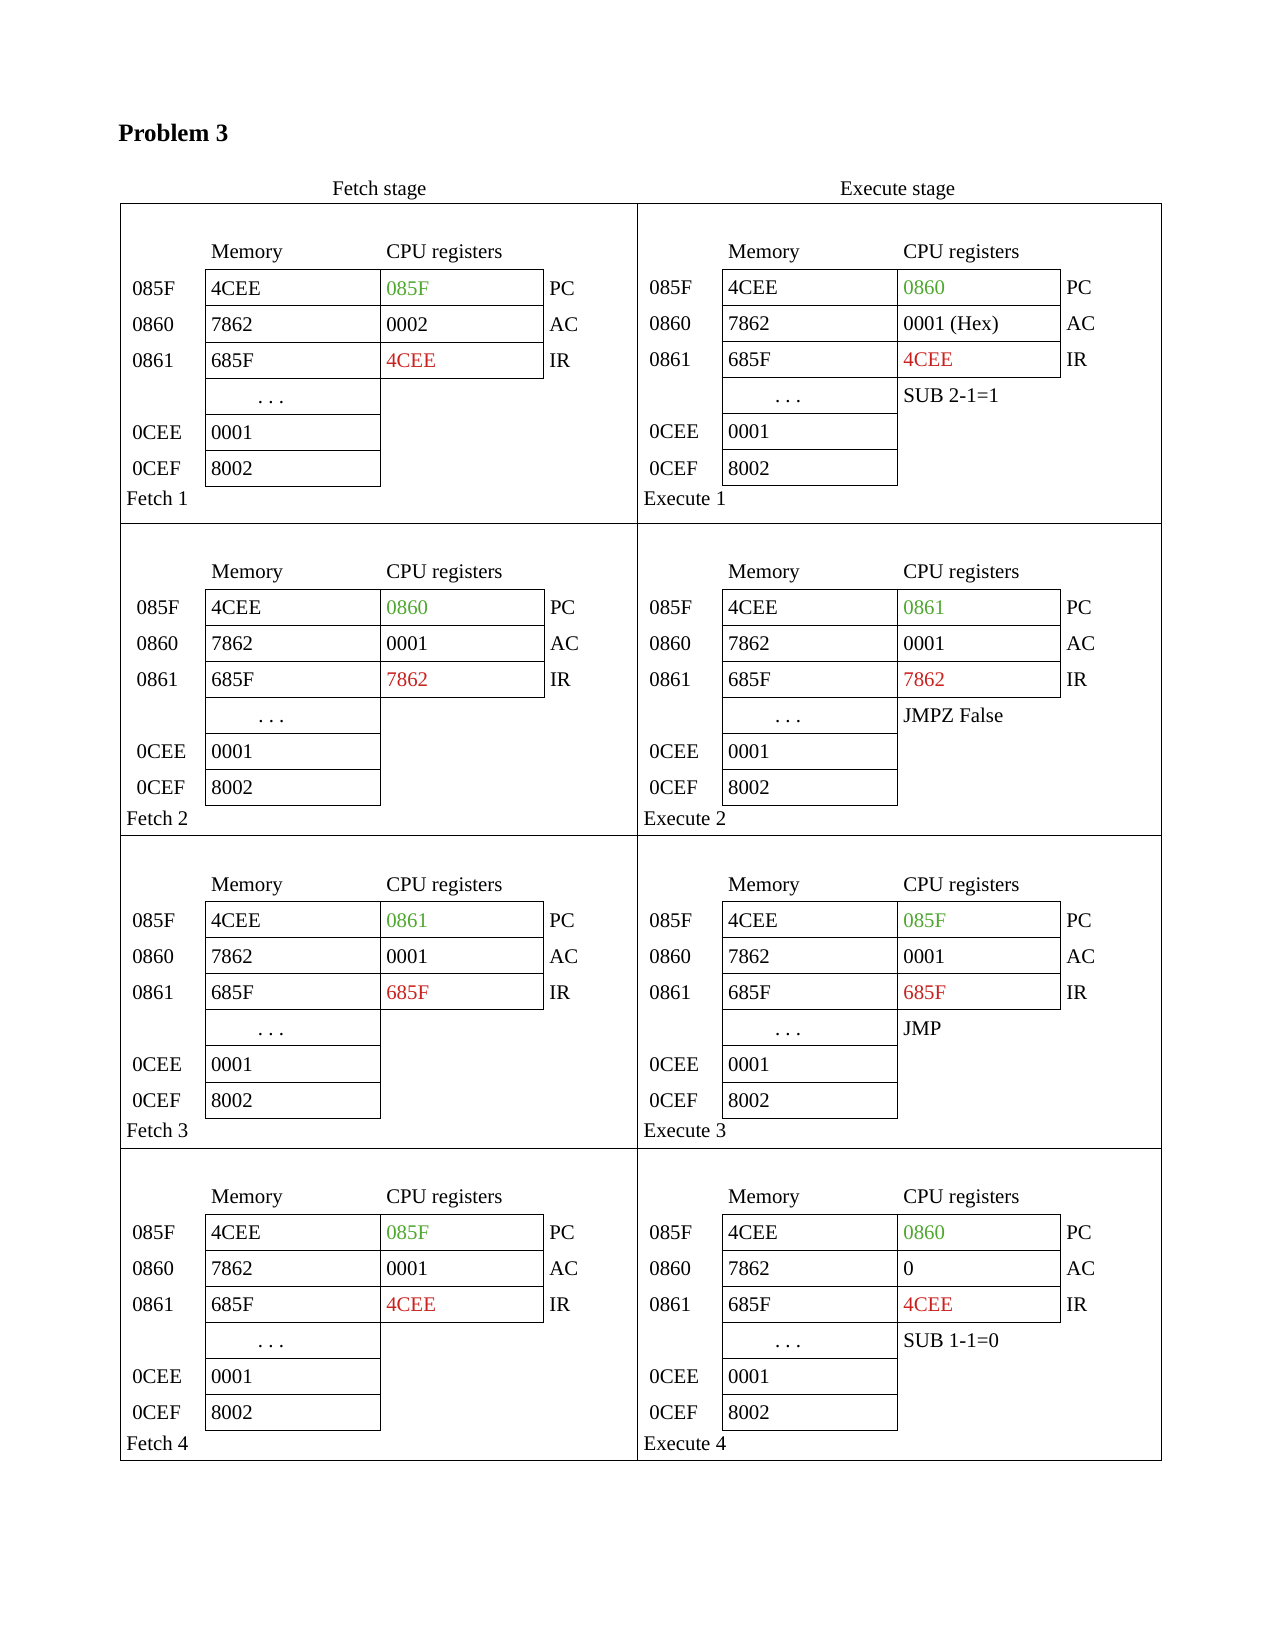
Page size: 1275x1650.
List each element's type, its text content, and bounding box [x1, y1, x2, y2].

table_cell 085F [643, 901, 722, 937]
table_cell 0001 [898, 626, 1060, 661]
table_cell PC [545, 589, 634, 625]
table_cell 0001 [723, 734, 897, 769]
table_cell 685F [206, 974, 380, 1009]
table_cell 0860 [898, 1215, 1060, 1250]
table_header [643, 866, 722, 901]
table_cell 0860 [126, 1250, 205, 1286]
table_cell 085F [126, 269, 205, 305]
table_cell 085F [898, 902, 1060, 937]
table_cell 4CEE [898, 1287, 1060, 1322]
table_cell 685F [723, 974, 897, 1009]
table_cell [1060, 769, 1151, 805]
table_header [544, 553, 634, 589]
table_cell 0001 [381, 626, 544, 661]
table_cell 0CEE [126, 414, 205, 449]
table_cell [1060, 733, 1151, 769]
table_cell 0001 [206, 1046, 380, 1081]
table_cell [381, 379, 543, 413]
table_header [1060, 1178, 1151, 1214]
table_cell 0861 [126, 1286, 205, 1322]
table_cell 4CEE [206, 1215, 380, 1250]
table_cell 8002 [723, 770, 897, 805]
table_cell 0861 [643, 1286, 722, 1322]
table_cell 685F [206, 343, 380, 377]
table_cell [543, 1322, 634, 1358]
table_cell 085F [126, 1214, 205, 1250]
table_cell SUB 2-1=1 [898, 378, 1060, 413]
table_cell [543, 1009, 634, 1045]
table_cell [1060, 377, 1151, 413]
table_cell 0860 [643, 1250, 722, 1286]
table_cell . . . [723, 1323, 897, 1358]
table_cell AC [1061, 937, 1151, 973]
table_cell 0001 [206, 734, 380, 769]
table_cell 0860 [126, 305, 205, 341]
table_cell 085F [126, 901, 205, 937]
table_cell [898, 733, 1060, 769]
table_cell PC [544, 901, 634, 937]
table_header [1060, 553, 1151, 589]
table_cell PC [1061, 269, 1151, 305]
table_cell [126, 1322, 205, 1358]
table_cell 4CEE [206, 590, 380, 625]
table_header Memory [205, 1178, 380, 1214]
table_cell AC [545, 625, 634, 661]
table_cell [381, 1010, 543, 1045]
table_cell 0861 [381, 902, 543, 937]
table_cell Execute 3 [638, 836, 1161, 1148]
table_cell 0861 [898, 590, 1060, 625]
table_cell [643, 1322, 722, 1358]
table_cell 0001 [723, 1046, 897, 1081]
table_header CPU registers [380, 866, 543, 901]
table_cell 0CEE [643, 733, 722, 769]
table_cell . . . [206, 379, 380, 413]
table_cell 8002 [723, 1395, 897, 1430]
table_cell 0861 [126, 341, 205, 377]
table_cell 8002 [206, 1395, 380, 1430]
table_header CPU registers [897, 866, 1060, 901]
table_cell Execute 4 [638, 1149, 1161, 1460]
table_cell 8002 [206, 1083, 380, 1117]
table_header [543, 234, 634, 269]
table_cell [1060, 1009, 1151, 1045]
table_cell SUB 1-1=0 [898, 1323, 1060, 1358]
table_cell [643, 377, 722, 413]
table_cell [381, 1358, 543, 1394]
table_header CPU registers [897, 1178, 1060, 1214]
table_cell 4CEE [723, 1215, 897, 1250]
table_cell 0002 [381, 306, 543, 341]
table_cell 0861 [643, 661, 722, 697]
table_cell Fetch 4 [121, 1149, 637, 1460]
table_header [1157, 176, 1161, 203]
table_cell IR [544, 1286, 634, 1322]
table_cell [544, 769, 634, 805]
table_cell [126, 378, 205, 413]
table_cell 0CEF [131, 769, 205, 805]
table_cell 4CEE [206, 902, 380, 937]
table_cell 0CEE [131, 733, 205, 769]
table_cell 4CEE [206, 270, 380, 305]
table_cell Execute 2 [638, 524, 1161, 835]
table_cell 0001 [898, 938, 1060, 973]
table_cell [543, 378, 634, 413]
table_cell 085F [643, 589, 722, 625]
table_cell 0CEF [126, 450, 205, 486]
table_cell [898, 1081, 1060, 1117]
table_cell 8002 [723, 450, 897, 485]
table_cell . . . [206, 698, 380, 733]
table_cell 8002 [206, 451, 380, 486]
table_cell PC [1061, 901, 1151, 937]
table_cell [898, 413, 1060, 449]
table_cell 0860 [898, 270, 1060, 305]
table_cell IR [1061, 341, 1151, 377]
table_cell 0001 [723, 414, 897, 449]
table_cell 4CEE [723, 590, 897, 625]
table_cell [1060, 413, 1151, 449]
table_cell [381, 1045, 543, 1081]
table_header Fetch stage [121, 176, 638, 203]
table_cell 8002 [206, 770, 380, 805]
table_cell JMP [898, 1010, 1060, 1045]
table_cell [381, 769, 544, 805]
table_cell 0001 [381, 938, 543, 973]
table_cell 0861 [643, 973, 722, 1009]
table_cell Execute 1 [638, 204, 1161, 523]
table_cell 7862 [206, 938, 380, 973]
table_cell 4CEE [723, 270, 897, 305]
table_cell PC [1061, 589, 1151, 625]
table_cell 0860 [643, 937, 722, 973]
table_cell [643, 697, 722, 733]
table_cell 0CEF [643, 769, 722, 805]
text Problem 3 [118, 118, 1157, 147]
table_cell 7862 [723, 938, 897, 973]
table_cell [543, 414, 634, 449]
table_cell 0CEE [643, 1358, 722, 1394]
table_header [643, 553, 722, 589]
table_cell 0001 [206, 415, 380, 449]
table_cell [898, 769, 1060, 805]
table_cell [381, 733, 544, 769]
table_cell 7862 [206, 626, 380, 661]
table_cell IR [545, 661, 634, 697]
table_header Execute stage [638, 176, 1157, 203]
table_header Memory [205, 553, 380, 589]
table_cell 0861 [643, 341, 722, 377]
table_cell [1060, 1358, 1151, 1394]
table_cell 0CEF [126, 1081, 205, 1117]
table_cell 0861 [126, 973, 205, 1009]
table_cell [898, 1394, 1060, 1430]
table_cell 0860 [381, 590, 544, 625]
table_header Memory [722, 1178, 897, 1214]
table_cell IR [1061, 973, 1151, 1009]
table_cell . . . [723, 1010, 897, 1045]
table_cell 7862 [723, 1251, 897, 1286]
table_cell 0861 [131, 661, 205, 697]
table_cell [1060, 1081, 1151, 1117]
table_cell IR [1061, 1286, 1151, 1322]
table_cell 0860 [643, 305, 722, 341]
table_cell 0CEE [643, 413, 722, 449]
table_cell . . . [723, 378, 897, 413]
table_header [126, 234, 205, 269]
table_header CPU registers [897, 553, 1060, 589]
table_cell 085F [643, 269, 722, 305]
table_cell 7862 [723, 306, 897, 341]
table_cell 0CEE [643, 1045, 722, 1081]
table_cell [381, 414, 543, 449]
table_cell AC [544, 937, 634, 973]
table_cell 0CEF [126, 1394, 205, 1430]
table_cell 0CEF [643, 1394, 722, 1430]
table_header CPU registers [380, 553, 544, 589]
table_header [643, 1178, 722, 1214]
table_cell 0001 [206, 1359, 380, 1394]
table_cell [898, 449, 1060, 485]
table_header Memory [722, 553, 897, 589]
table_cell Fetch 1 [121, 204, 637, 523]
table_cell . . . [206, 1323, 380, 1358]
table_cell 0CEF [643, 449, 722, 485]
table_header [543, 866, 634, 901]
table_cell 4CEE [381, 343, 543, 377]
table_cell AC [544, 305, 634, 341]
table_cell 685F [723, 662, 897, 697]
table_header Memory [722, 866, 897, 901]
table_cell [543, 1081, 634, 1117]
table_cell 7862 [898, 662, 1060, 697]
table_cell 0001 [381, 1251, 543, 1286]
table_cell 0 [898, 1251, 1060, 1286]
table_header Memory [205, 234, 380, 269]
table_cell AC [1061, 305, 1151, 341]
table_cell 685F [898, 974, 1060, 1009]
table_cell [543, 1394, 634, 1430]
table_cell [1060, 1045, 1151, 1081]
table_header CPU registers [897, 234, 1060, 269]
table_header [543, 1178, 634, 1214]
table_cell . . . [723, 698, 897, 733]
table_cell . . . [206, 1010, 380, 1045]
table_cell IR [544, 973, 634, 1009]
table_cell 8002 [723, 1083, 897, 1117]
table_cell 0001 (Hex) [898, 306, 1060, 341]
table_header [126, 1178, 205, 1214]
table_cell [543, 450, 634, 486]
table_cell 685F [723, 1287, 897, 1322]
table_cell 0860 [126, 937, 205, 973]
table_cell 0CEE [126, 1045, 205, 1081]
table_cell 685F [206, 1287, 380, 1322]
table_cell 685F [206, 662, 380, 697]
table_header [1060, 234, 1151, 269]
table_cell [381, 1323, 543, 1358]
table_cell 085F [381, 270, 543, 305]
table_cell 085F [381, 1215, 543, 1250]
table_cell IR [544, 341, 634, 377]
table_cell [543, 1358, 634, 1394]
table_cell AC [1061, 625, 1151, 661]
table_header [126, 866, 205, 901]
table_cell AC [1061, 1250, 1151, 1286]
table_header CPU registers [380, 1178, 543, 1214]
table_cell 7862 [206, 306, 380, 341]
table_cell [1060, 449, 1151, 485]
table_header [131, 553, 205, 589]
table_header [1060, 866, 1151, 901]
table_cell 685F [723, 342, 897, 377]
table_cell JMPZ False [898, 698, 1060, 733]
table_cell 0860 [643, 625, 722, 661]
table_header [643, 234, 722, 269]
table_cell 685F [381, 974, 543, 1009]
table_cell IR [1061, 661, 1151, 697]
table_cell [381, 1394, 543, 1430]
table_cell [544, 697, 634, 733]
table_cell 0CEF [643, 1081, 722, 1117]
table_cell [543, 1045, 634, 1081]
table_cell [381, 450, 543, 486]
table_cell 7862 [381, 662, 544, 697]
table_cell [381, 698, 544, 733]
table_cell 085F [643, 1214, 722, 1250]
table_cell [1060, 1322, 1151, 1358]
table_cell PC [1061, 1214, 1151, 1250]
table_cell [1060, 1394, 1151, 1430]
table_cell [126, 1009, 205, 1045]
table_cell 0860 [131, 625, 205, 661]
table_cell 085F [131, 589, 205, 625]
table_cell 7862 [206, 1251, 380, 1286]
table_cell Fetch 2 [121, 524, 637, 835]
table_cell [1060, 697, 1151, 733]
table_header CPU registers [380, 234, 543, 269]
table_cell [898, 1045, 1060, 1081]
table_cell [643, 1009, 722, 1045]
table_cell 4CEE [381, 1287, 543, 1322]
table_cell 4CEE [898, 342, 1060, 377]
table_cell 0001 [723, 1359, 897, 1394]
table_cell PC [544, 269, 634, 305]
table_cell 4CEE [723, 902, 897, 937]
table_cell 7862 [723, 626, 897, 661]
table_cell Fetch 3 [121, 836, 637, 1148]
table_header Memory [722, 234, 897, 269]
table_cell [131, 697, 205, 733]
table_header Memory [205, 866, 380, 901]
table_cell [544, 733, 634, 769]
table_cell AC [544, 1250, 634, 1286]
table_cell 0CEE [126, 1358, 205, 1394]
table_cell [381, 1081, 543, 1117]
table_cell [898, 1358, 1060, 1394]
table_cell PC [544, 1214, 634, 1250]
